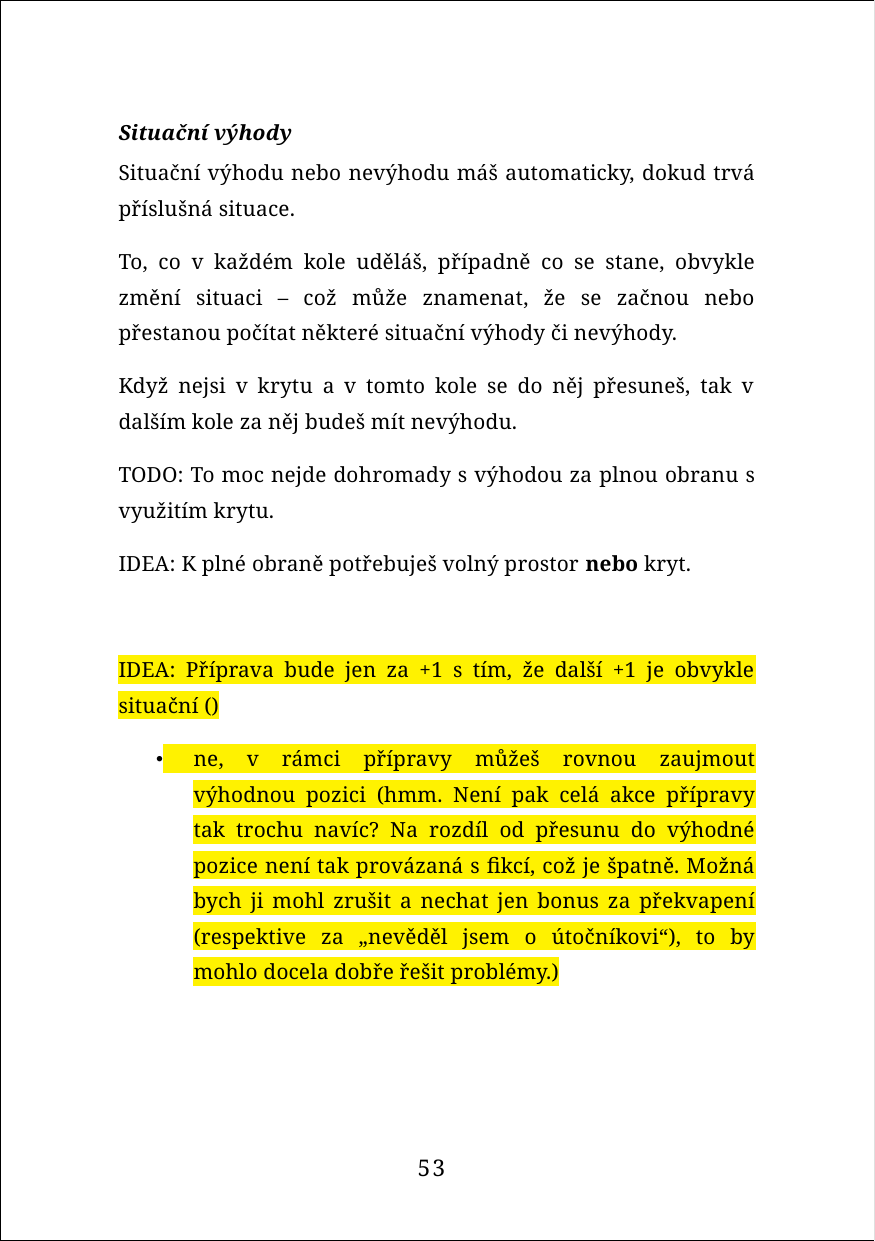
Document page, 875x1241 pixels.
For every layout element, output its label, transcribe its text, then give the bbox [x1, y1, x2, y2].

text TODO: To moc nejde dohromady s výhodou za plnou obranu s využitím krytu. [118, 460, 756, 524]
list ne, v rámci přípravy můžeš rovnou zaujmout výhodnou pozici (hmm. Není pak celá akce přípravy tak trochu navíc? Na rozdíl od přesunu do výhodné pozice není tak provázaná s fikcí, což je špatně. Možná bych ji mohl zrušit a nechat jen bonus za překvapení (respektive za „nevěděl jsem o útočníkovi“), to by mohlo docela dobře řešit problémy.) [156, 744, 756, 986]
text IDEA: Příprava bude jen za +1 s tím, že další +1 je obvykle situační () [118, 655, 756, 719]
text Situační výhodu nebo nevýhodu máš automaticky, dokud trvá příslušná situace. [118, 158, 756, 222]
text IDEA: K plné obraně potřebuješ volný prostor nebo kryt. [118, 549, 756, 577]
subtitle Situační výhody [118, 118, 756, 147]
text To, co v každém kole uděláš, případně co se stane, obvykle změní situaci – což může znamenat, že se začnou nebo přestanou počítat některé situační výhody či nevýhody. [118, 247, 756, 347]
text Když nejsi v krytu a v tomto kole se do něj přesuneš, tak v dalším kole za něj budeš mít nevýhodu. [118, 371, 756, 435]
